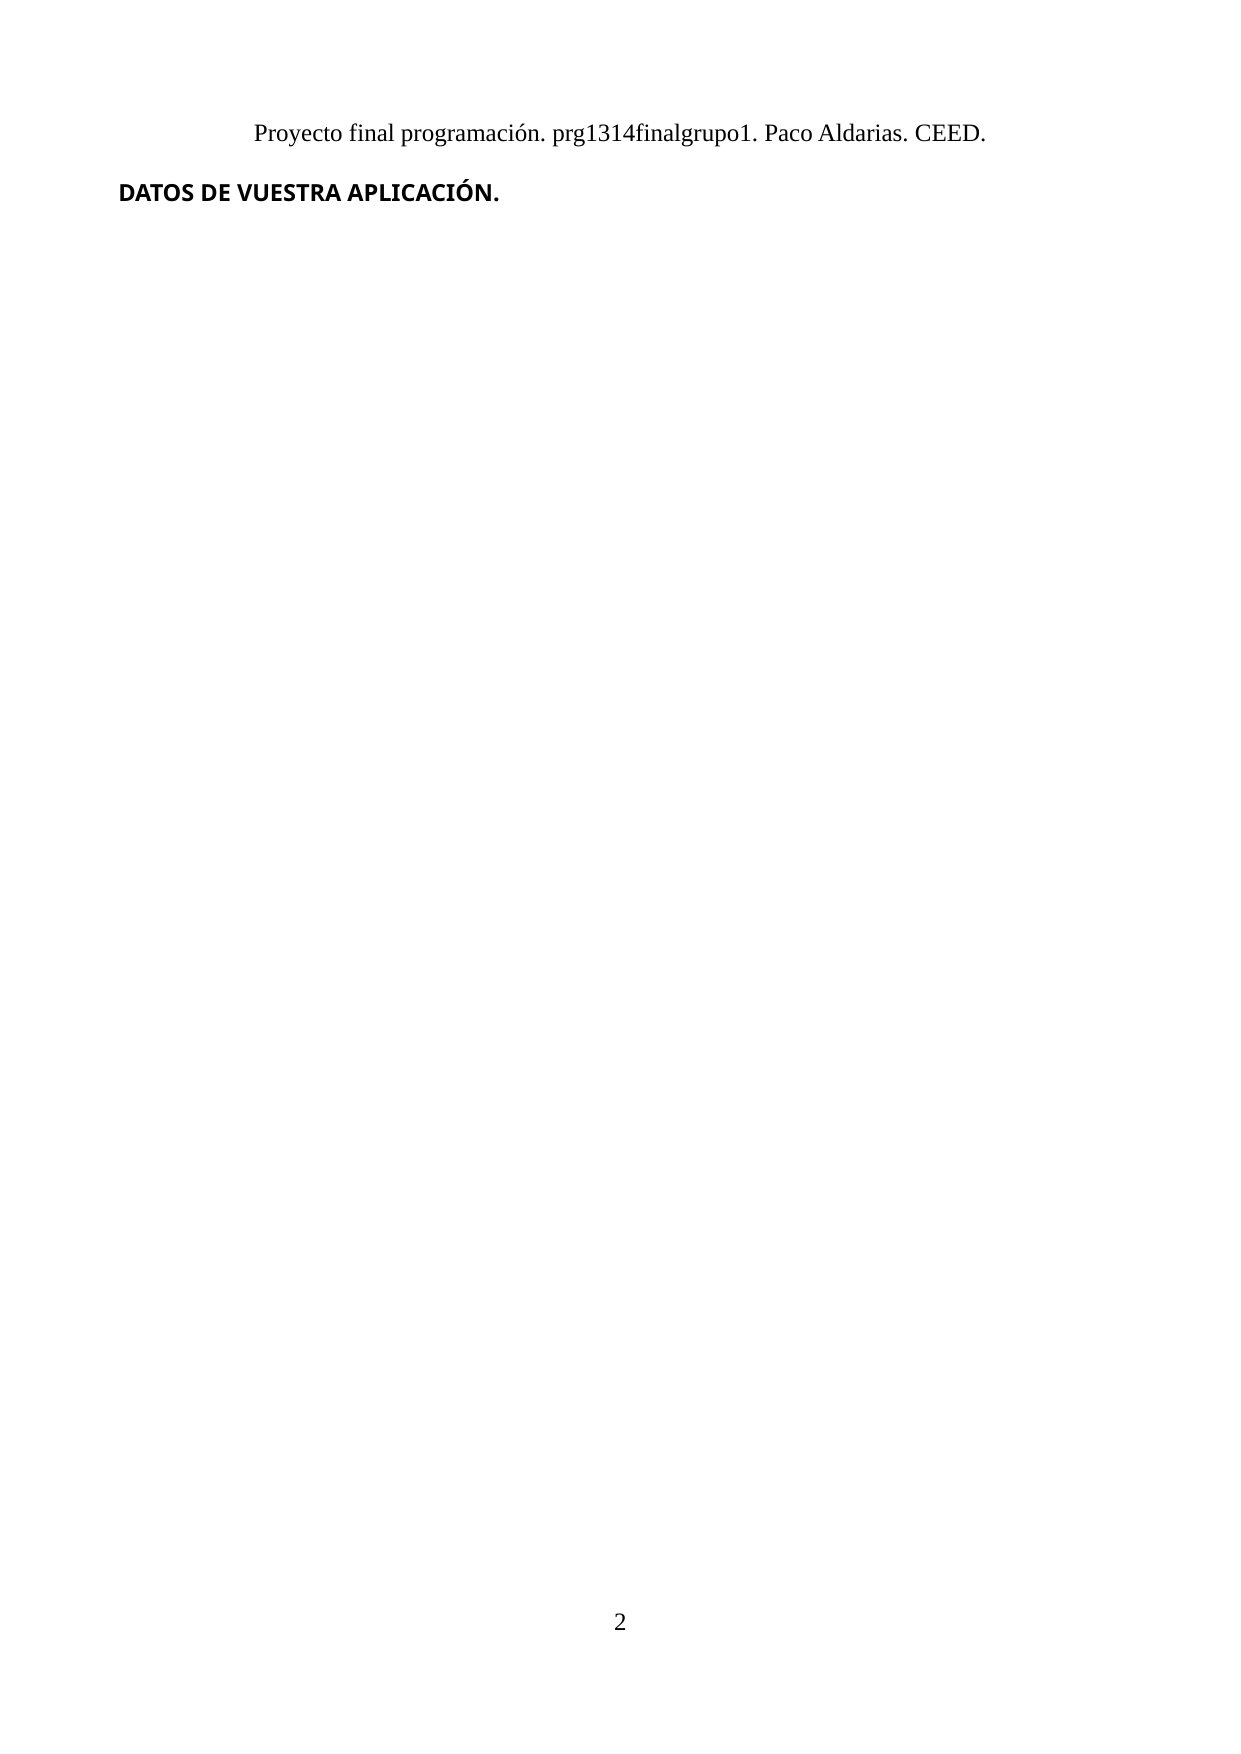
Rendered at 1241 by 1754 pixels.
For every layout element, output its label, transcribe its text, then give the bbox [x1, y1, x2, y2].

text DATOS DE VUESTRA APLICACIÓN. [118, 176, 1122, 208]
